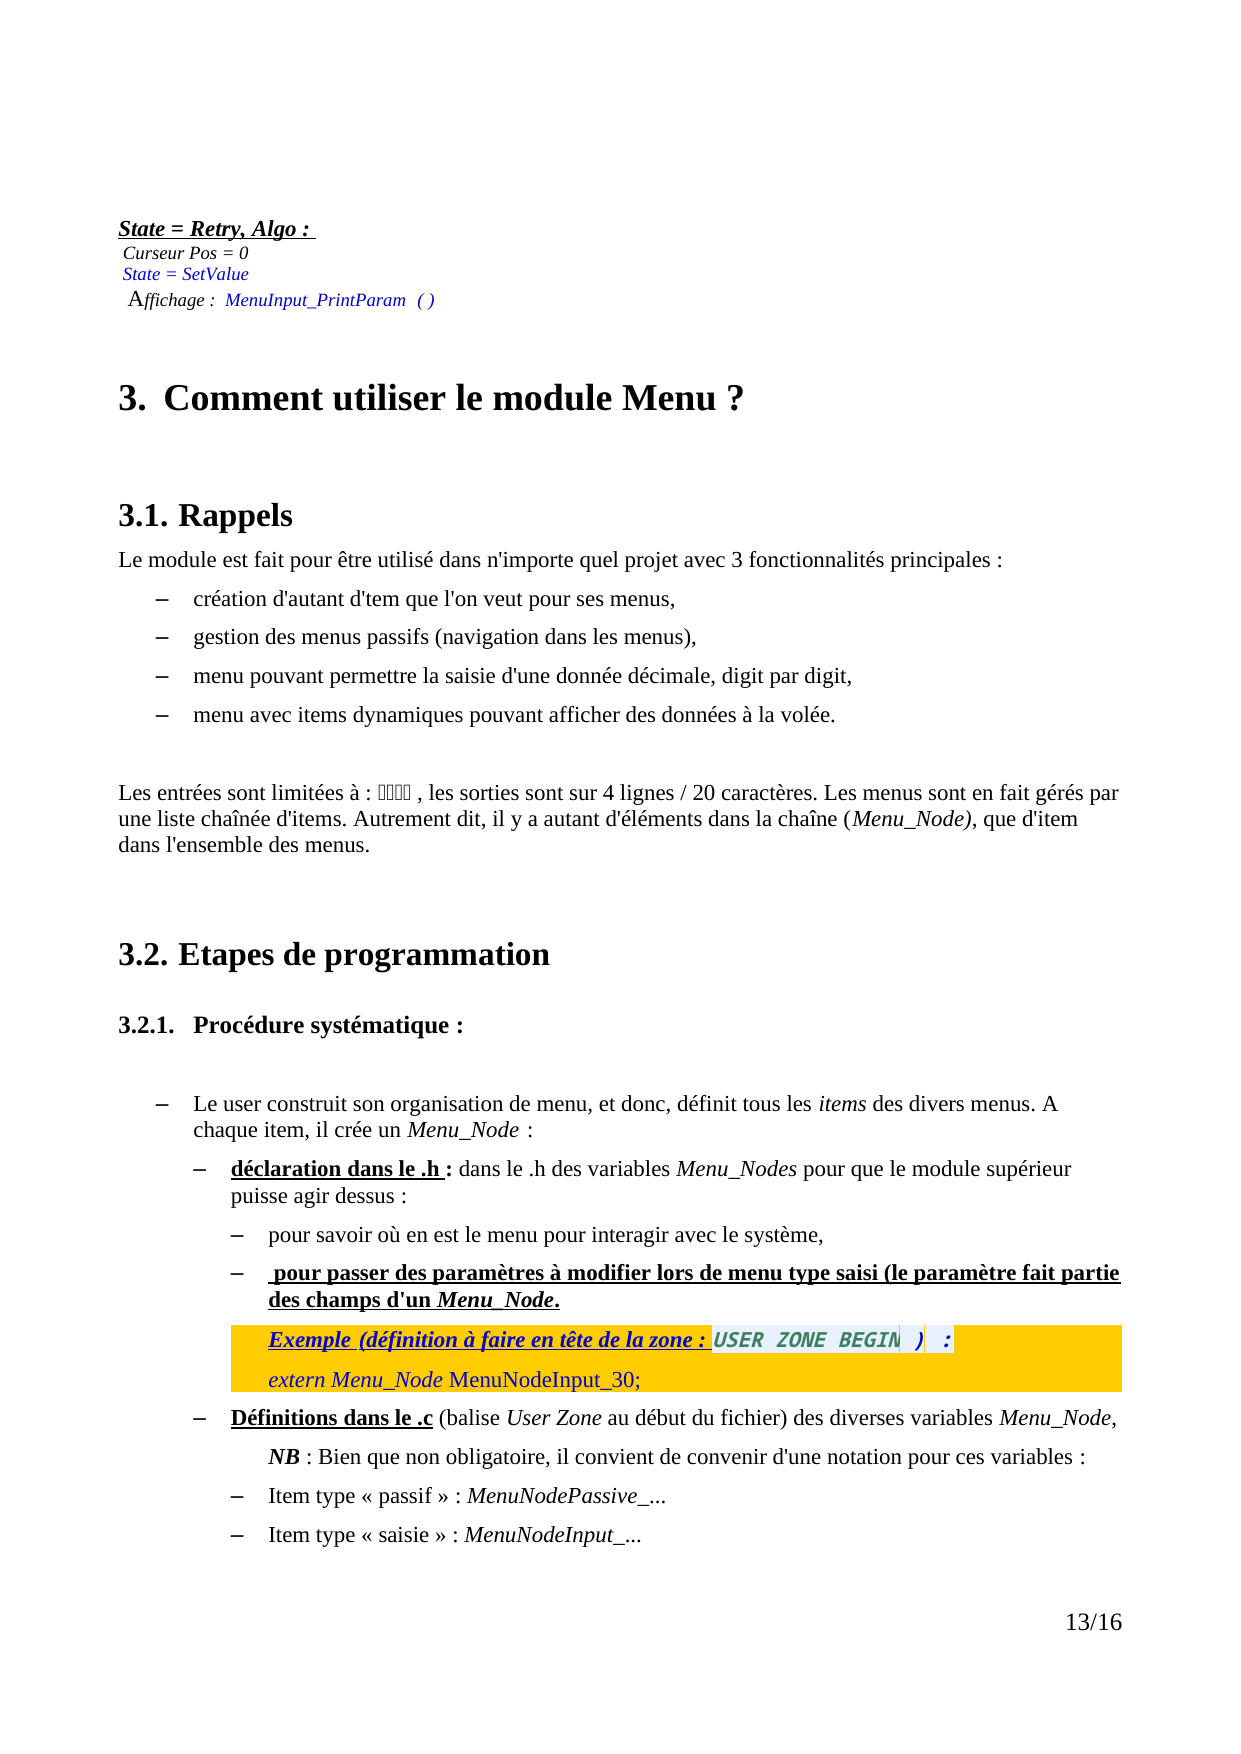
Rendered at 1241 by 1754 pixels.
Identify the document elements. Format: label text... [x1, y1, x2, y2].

list gestion des menus passifs (navigation dans les menus), [156, 623, 1122, 650]
list pour savoir où en est le menu pour interagir avec le système, [231, 1221, 1122, 1247]
list pour passer des paramètres à modifier lors de menu type saisi (le paramètre fait partie des champs d'un Menu_Node. [231, 1259, 1122, 1312]
text Curseur Pos = 0 [118, 242, 1122, 263]
list Le user construit son organisation de menu, et donc, définit tous les items des divers menus. A chaque item, il crée un Menu_Node : [156, 1090, 1122, 1143]
text Les entrées sont limitées à :  , les sorties sont sur 4 lignes / 20 caractères. Les menus sont en fait gérés par une liste chaînée d'items. Autrement dit, il y a autant d'éléments dans la chaîne (Menu_Node), que d'item dans l'ensemble des menus. [118, 779, 1122, 858]
subtitle Etapes de programmation [118, 934, 1122, 973]
text Affichage : MenuInput_PrintParam ( ) [118, 285, 1122, 311]
list Item type « passif » : MenuNodePassive_... [231, 1482, 1122, 1508]
subtitle Comment utiliser le module Menu ? [118, 375, 1122, 418]
list déclaration dans le .h : dans le .h des variables Menu_Nodes pour que le module supérieur puisse agir dessus : [193, 1155, 1122, 1208]
text State = SetValue [118, 263, 1122, 285]
subtitle Procédure systématique : [118, 1010, 1122, 1039]
list Définitions dans le .c (balise User Zone au début du fichier) des diverses variables Menu_Node, [193, 1404, 1122, 1431]
list création d'autant d'tem que l'on veut pour ses menus, [156, 584, 1122, 611]
list menu avec items dynamiques pouvant afficher des données à la volée. [156, 701, 1122, 727]
text State = Retry, Algo : [118, 215, 1122, 242]
list Exemple (définition à faire en tête de la zone : USER ZONE BEGIN ) : [231, 1325, 1122, 1353]
list NB : Bien que non obligatoire, il convient de convenir d'une notation pour ces variables : [231, 1443, 1122, 1470]
list Item type « saisie » : MenuNodeInput_... [231, 1521, 1122, 1547]
text Le module est fait pour être utilisé dans n'importe quel projet avec 3 fonctionnalités principales : [118, 546, 1122, 572]
list menu pouvant permettre la saisie d'une donnée décimale, digit par digit, [156, 662, 1122, 689]
subtitle Rappels [118, 495, 1122, 533]
list extern Menu_Node MenuNodeInput_30; [231, 1366, 1122, 1392]
